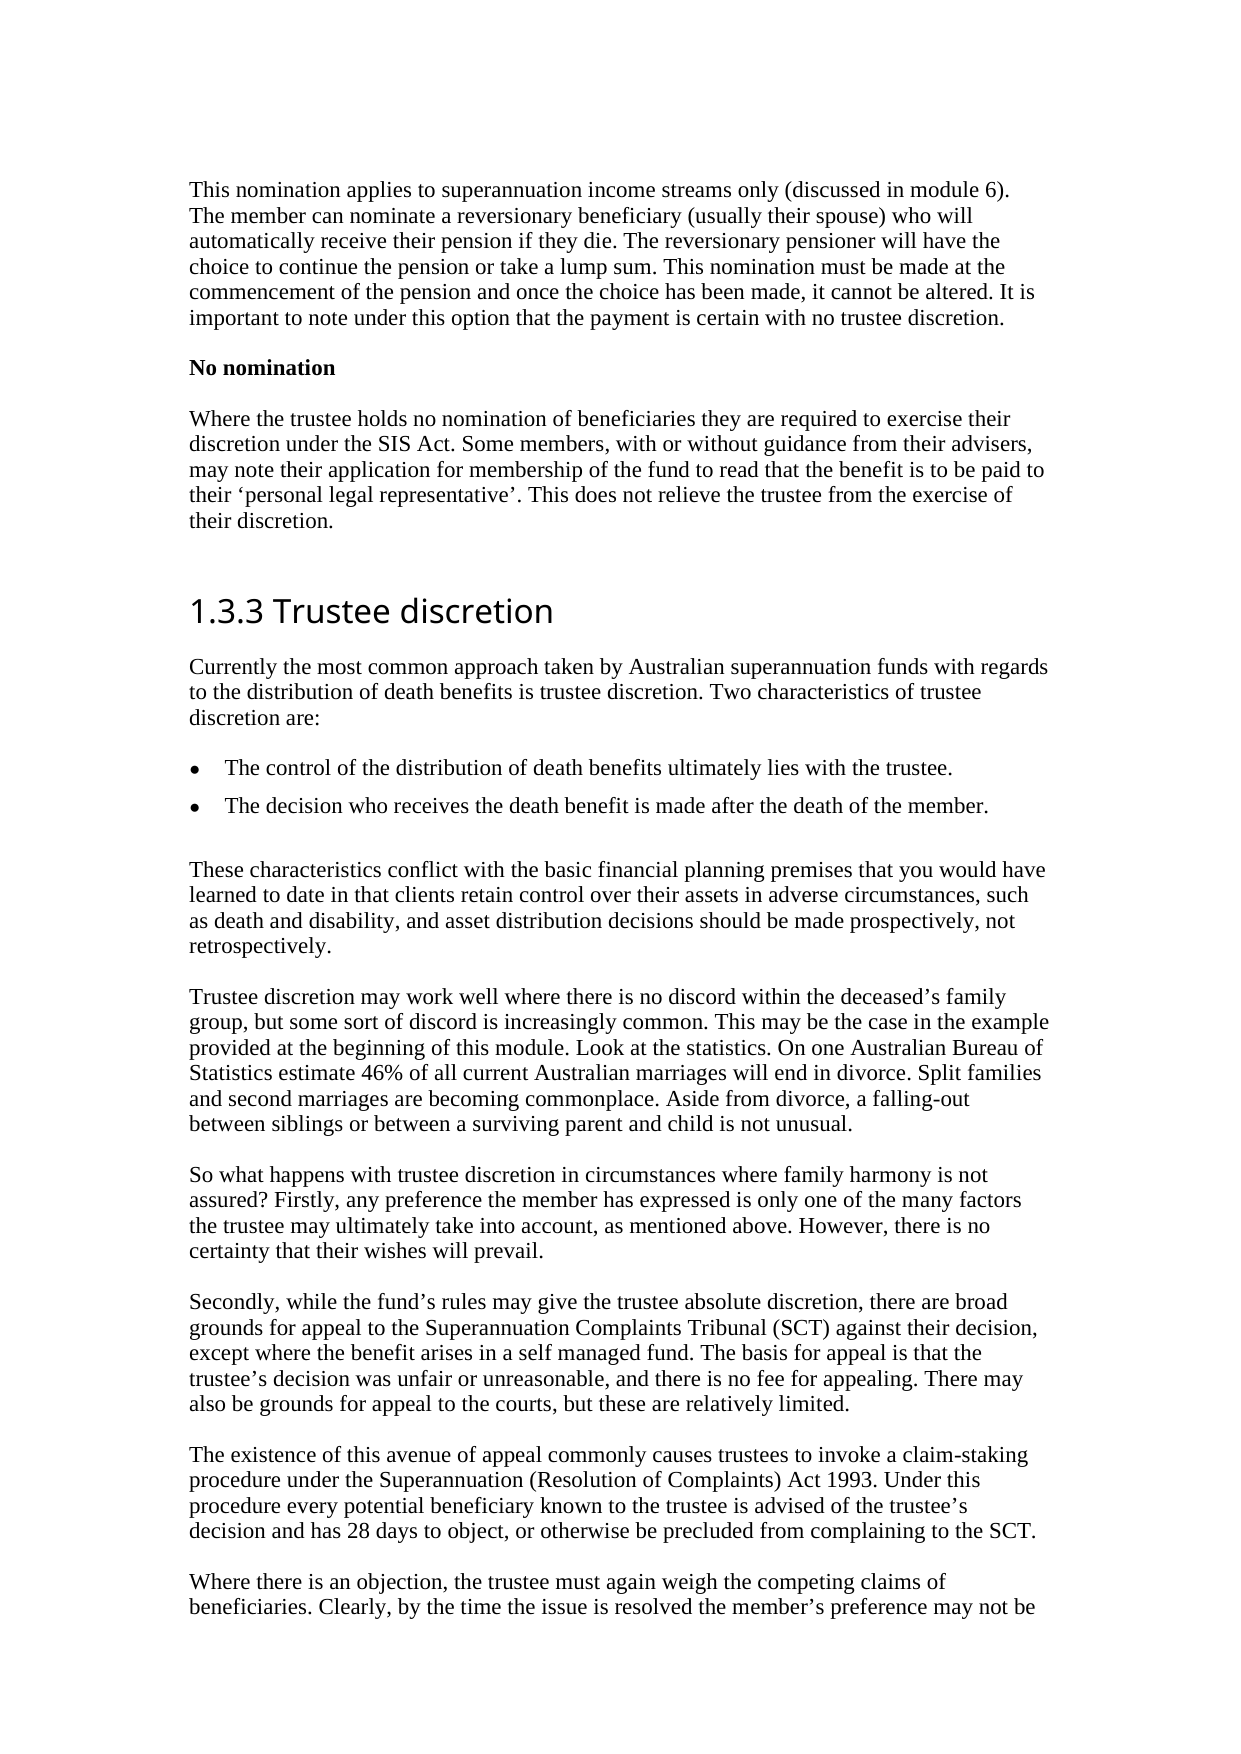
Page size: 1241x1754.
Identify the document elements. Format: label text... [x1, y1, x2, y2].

text Where the trustee holds no nomination of beneficiaries they are required to exercise their discretion under the SIS Act. Some members, with or without guidance from their advisers, may note their application for membership of the fund to read that the benefit is to be paid to their ‘personal legal representative’. This does not relieve the trustee from the exercise of their discretion. [189, 406, 1051, 533]
list The control of the distribution of death benefits ultimately lies with the trustee. [189, 755, 1051, 781]
text These characteristics conflict with the basic financial planning premises that you would have learned to date in that clients retain control over their assets in adverse circumstances, such as death and disability, and asset distribution decisions should be made prospectively, not retrospectively. [189, 857, 1051, 959]
text This nomination applies to superannuation income streams only (discussed in module 6). The member can nominate a reversionary beneficiary (usually their spouse) who will automatically receive their pension if they die. The reversionary pensioner will have the choice to continue the pension or take a lump sum. This nomination must be made at the commencement of the pension and once the choice has been made, it cannot be altered. It is important to note under this option that the payment is certain with no trustee discretion. [189, 177, 1051, 330]
text The existence of this avenue of appeal commonly causes trustees to invoke a claim-staking procedure under the Superannuation (Resolution of Complaints) Act 1993. Under this procedure every potential beneficiary known to the trustee is advised of the trustee’s decision and has 28 days to object, or otherwise be precluded from complaining to the SCT. [189, 1441, 1051, 1543]
text Secondly, while the fund’s rules may give the trustee absolute discretion, there are broad grounds for appeal to the Superannuation Complaints Tribunal (SCT) against their decision, except where the benefit arises in a self managed fund. The basis for appeal is that the trustee’s decision was unfair or unreasonable, and there is no fee for appealing. There may also be grounds for appeal to the courts, but these are relatively limited. [189, 1289, 1051, 1416]
text Where there is an objection, the trustee must again weigh the competing claims of beneficiaries. Clearly, by the time the issue is resolved the member’s preference may not be [189, 1568, 1051, 1619]
text No nomination [189, 355, 1051, 381]
text Trustee discretion may work well where there is no discord within the deceased’s family group, but some sort of discord is increasingly common. This may be the case in the example provided at the beginning of this module. Look at the statistics. On one Australian Bureau of Statistics estimate 46% of all current Australian marriages will end in divorce. Split families and second marriages are becoming commonplace. Aside from divorce, a falling-out between siblings or between a surviving parent and child is not unusual. [189, 984, 1051, 1137]
list The decision who receives the death benefit is made after the death of the member. [189, 793, 1051, 844]
text So what happens with trustee discretion in circumstances where family harmony is not assured? Firstly, any preference the member has expressed is only one of the many factors the trustee may ultimately take into account, as mentioned above. However, there is no certainty that their wishes will prevail. [189, 1162, 1051, 1264]
text Currently the most common approach taken by Australian superannuation funds with regards to the distribution of death benefits is trustee discretion. Two characteristics of trustee discretion are: [189, 654, 1051, 730]
subtitle Trustee discretion [189, 588, 1051, 633]
